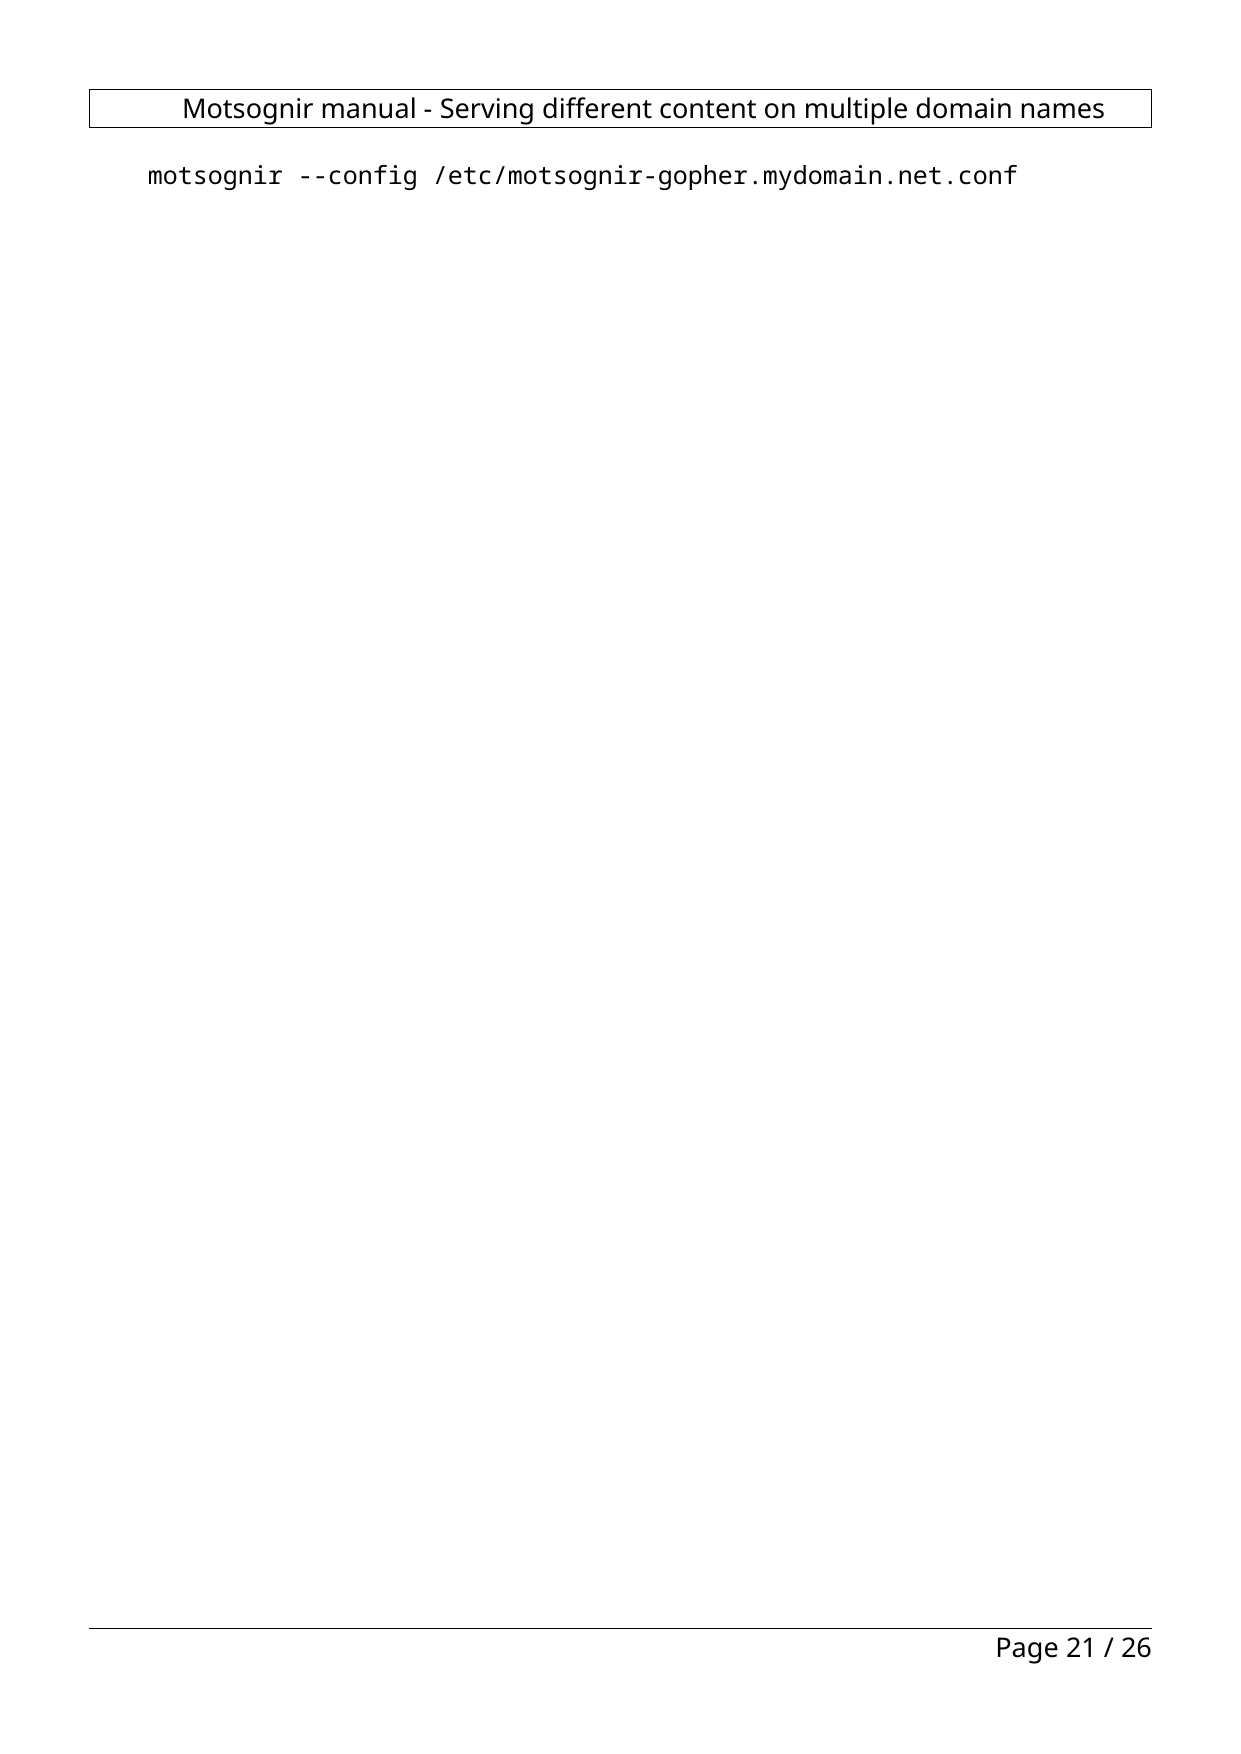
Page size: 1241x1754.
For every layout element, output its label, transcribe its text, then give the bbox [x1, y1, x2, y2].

text motsognir --config /etc/motsognir-gopher.mydomain.net.conf [148, 158, 1152, 192]
